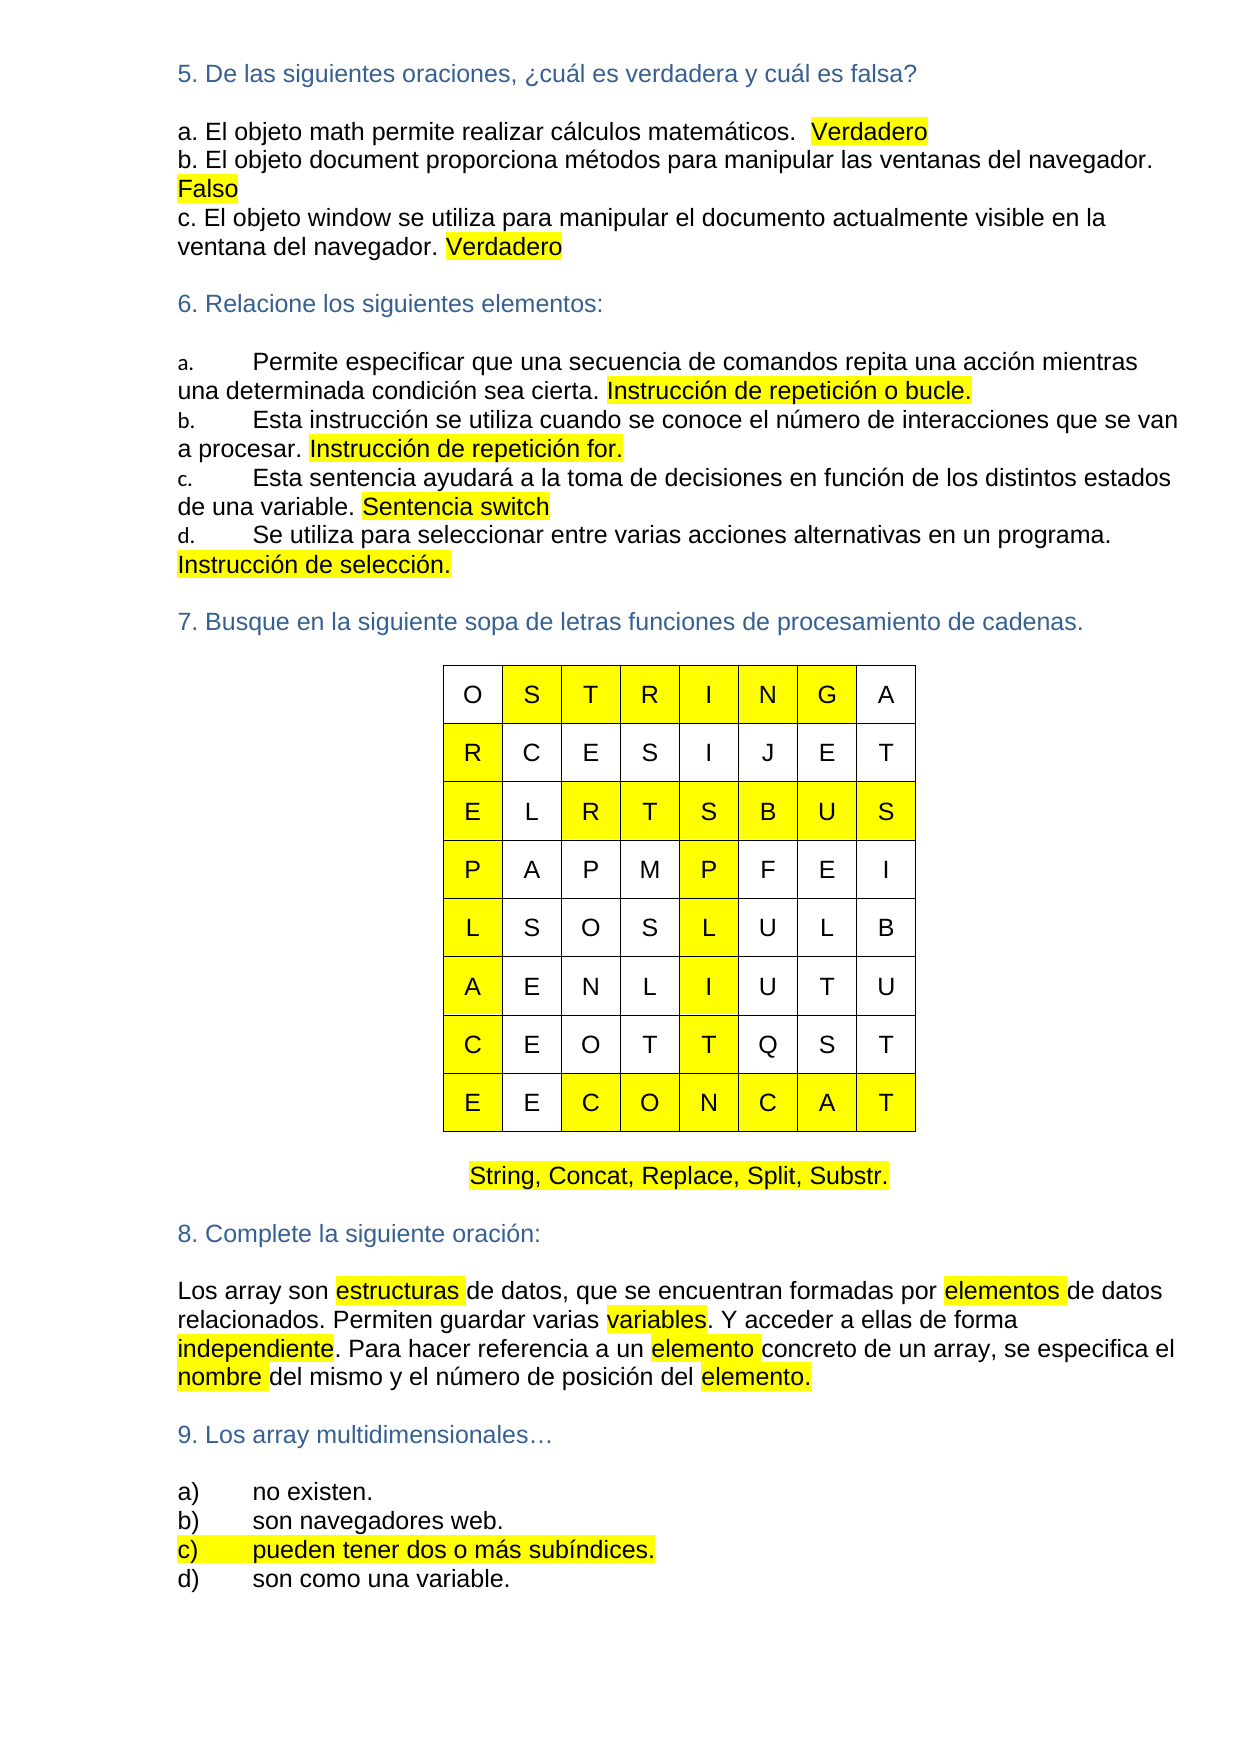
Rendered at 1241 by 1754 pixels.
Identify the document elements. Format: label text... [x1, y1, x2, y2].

table_cell L [503, 782, 561, 839]
table_cell R [444, 724, 502, 781]
table_cell R [562, 782, 620, 839]
table_cell C [562, 1074, 620, 1131]
table_cell B [857, 899, 915, 956]
table_cell S [621, 724, 679, 781]
table_cell N [680, 1074, 738, 1131]
table_cell E [503, 957, 561, 1014]
subtitle 5. De las siguientes oraciones, ¿cuál es verdadera y cuál es falsa? [177, 59, 1181, 88]
table_cell A [503, 841, 561, 898]
table_cell C [739, 1074, 797, 1131]
table_cell S [680, 782, 738, 839]
table_cell U [739, 957, 797, 1014]
table_cell T [680, 1016, 738, 1073]
subtitle 8. Complete la siguiente oración: [177, 1218, 1181, 1247]
table_cell P [562, 841, 620, 898]
table_header G [798, 666, 856, 723]
table_cell L [798, 899, 856, 956]
table_cell A [798, 1074, 856, 1131]
text Los array son estructuras de datos, que se encuentran formadas por elementos de datos relacionados. Permiten guardar varias variables. Y acceder a ellas de forma independiente. Para hacer referencia a un elemento concreto de un array, se especifica el nombre del mismo y el número de posición del elemento. [177, 1276, 1181, 1391]
table_cell A [444, 957, 502, 1014]
table_cell P [680, 841, 738, 898]
table_cell F [739, 841, 797, 898]
table_header I [680, 666, 738, 723]
table_header N [739, 666, 797, 723]
table_cell T [857, 1016, 915, 1073]
list no existen. [177, 1477, 1181, 1506]
table_cell S [621, 899, 679, 956]
list Esta instrucción se utiliza cuando se conoce el número de interacciones que se van a procesar. Instrucción de repetición for. [177, 404, 1181, 462]
list pueden tener dos o más subíndices. [177, 1535, 1181, 1563]
table_cell E [503, 1016, 561, 1073]
table_cell L [680, 899, 738, 956]
table_header S [503, 666, 561, 723]
table_cell L [621, 957, 679, 1014]
table_cell E [444, 1074, 502, 1131]
table_cell Q [739, 1016, 797, 1073]
text a. El objeto math permite realizar cálculos matemáticos. Verdadero b. El objeto document proporciona métodos para manipular las ventanas del navegador. Falso c. El objeto window se utiliza para manipular el documento actualmente visible en la ventana del navegador. Verdadero [177, 117, 1181, 260]
table_cell J [739, 724, 797, 781]
table_cell U [857, 957, 915, 1014]
list son navegadores web. [177, 1506, 1181, 1535]
table_cell E [503, 1074, 561, 1131]
table_cell T [857, 1074, 915, 1131]
table_cell E [798, 841, 856, 898]
table_header O [444, 666, 502, 723]
list Esta sentencia ayudará a la toma de decisiones en función de los distintos estados de una variable. Sentencia switch [177, 462, 1181, 520]
table_cell C [503, 724, 561, 781]
table_cell O [562, 899, 620, 956]
list Se utiliza para seleccionar entre varias acciones alternativas en un programa. Instrucción de selección. [177, 520, 1181, 578]
table_header A [857, 666, 915, 723]
table_cell T [621, 782, 679, 839]
table_cell N [562, 957, 620, 1014]
table_cell T [857, 724, 915, 781]
table_cell B [739, 782, 797, 839]
subtitle 6. Relacione los siguientes elementos: [177, 289, 1181, 318]
table_cell I [857, 841, 915, 898]
table_cell L [444, 899, 502, 956]
table_cell E [562, 724, 620, 781]
table_cell C [444, 1016, 502, 1073]
table_cell E [798, 724, 856, 781]
table_cell O [562, 1016, 620, 1073]
table_cell E [444, 782, 502, 839]
table_cell T [798, 957, 856, 1014]
table_cell U [798, 782, 856, 839]
table_header T [562, 666, 620, 723]
table_cell S [857, 782, 915, 839]
table_cell S [503, 899, 561, 956]
table_cell I [680, 957, 738, 1014]
table_cell S [798, 1016, 856, 1073]
table_cell P [444, 841, 502, 898]
table_header R [621, 666, 679, 723]
subtitle 7. Busque en la siguiente sopa de letras funciones de procesamiento de cadenas. [177, 607, 1181, 636]
text String, Concat, Replace, Split, Substr. [177, 1132, 1181, 1190]
table_cell M [621, 841, 679, 898]
list son como una variable. [177, 1563, 1181, 1592]
table_cell U [739, 899, 797, 956]
table_cell I [680, 724, 738, 781]
table_cell T [621, 1016, 679, 1073]
subtitle 9. Los array multidimensionales… [177, 1420, 1181, 1448]
list Permite especificar que una secuencia de comandos repita una acción mientras una determinada condición sea cierta. Instrucción de repetición o bucle. [177, 347, 1181, 404]
table_cell O [621, 1074, 679, 1131]
